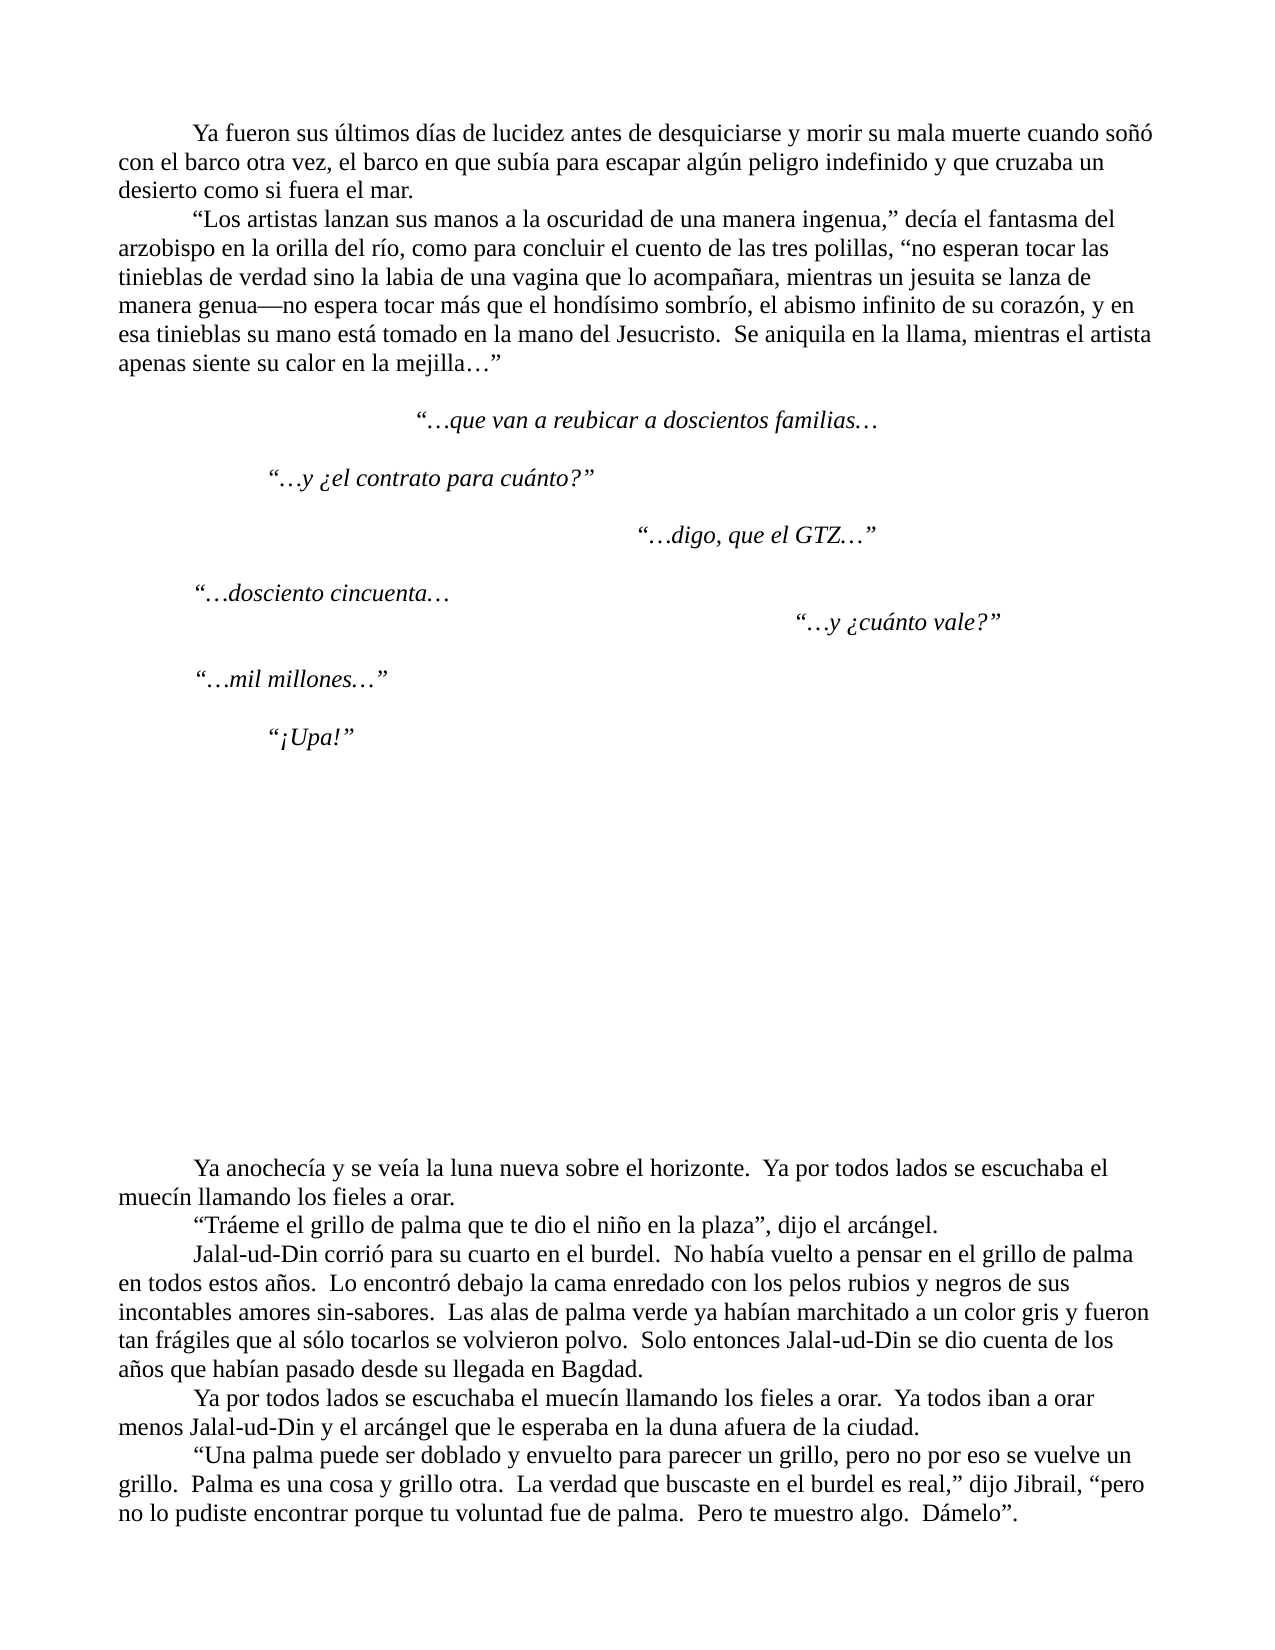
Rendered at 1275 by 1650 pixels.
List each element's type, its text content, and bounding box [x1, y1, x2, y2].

text “…y ¿el contrato para cuánto?” [118, 463, 1157, 492]
text Ya por todos lados se escuchaba el muecín llamando los fieles a orar. Ya todos iban a orar menos Jalal-ud-Din y el arcángel que le esperaba en la duna afuera de la ciudad. [118, 1383, 1157, 1441]
text “…digo, que el GTZ…” [118, 521, 1157, 549]
text “…que van a reubicar a doscientos familias… [118, 406, 1157, 434]
text “¡Upa!” [118, 722, 1157, 751]
text “…mil millones…” [118, 664, 1157, 693]
text Ya fueron sus últimos días de lucidez antes de desquiciarse y morir su mala muerte cuando soñó con el barco otra vez, el barco en que subía para escapar algún peligro indefinido y que cruzaba un desierto como si fuera el mar. [118, 118, 1157, 204]
text “Una palma puede ser doblado y envuelto para parecer un grillo, pero no por eso se vuelve un grillo. Palma es una cosa y grillo otra. La verdad que buscaste en el burdel es real,” dijo Jibrail, “pero no lo pudiste encontrar porque tu voluntad fue de palma. Pero te muestro algo. Dámelo”. [118, 1441, 1157, 1527]
text “…y ¿cuánto vale?” [793, 607, 1157, 636]
text Ya anochecía y se veía la luna nueva sobre el horizonte. Ya por todos lados se escuchaba el muecín llamando los fieles a orar. [118, 1153, 1157, 1211]
text “Tráeme el grillo de palma que te dio el niño en la plaza”, dijo el arcángel. [118, 1211, 1157, 1239]
text “Los artistas lanzan sus manos a la oscuridad de una manera ingenua,” decía el fantasma del arzobispo en la orilla del río, como para concluir el cuento de las tres polillas, “no esperan tocar las tinieblas de verdad sino la labia de una vagina que lo acompañara, mientras un jesuita se lanza de manera genua—no espera tocar más que el hondísimo sombrío, el abismo infinito de su corazón, y en esa tinieblas su mano está tomado en la mano del Jesucristo. Se aniquila en la llama, mientras el artista apenas siente su calor en la mejilla…” [118, 204, 1157, 377]
text “…dosciento cincuenta… [118, 578, 1157, 607]
text Jalal-ud-Din corrió para su cuarto en el burdel. No había vuelto a pensar en el grillo de palma en todos estos años. Lo encontró debajo la cama enredado con los pelos rubios y negros de sus incontables amores sin-sabores. Las alas de palma verde ya habían marchitado a un color gris y fueron tan frágiles que al sólo tocarlos se volvieron polvo. Solo entonces Jalal-ud-Din se dio cuenta de los años que habían pasado desde su llegada en Bagdad. [118, 1239, 1157, 1383]
